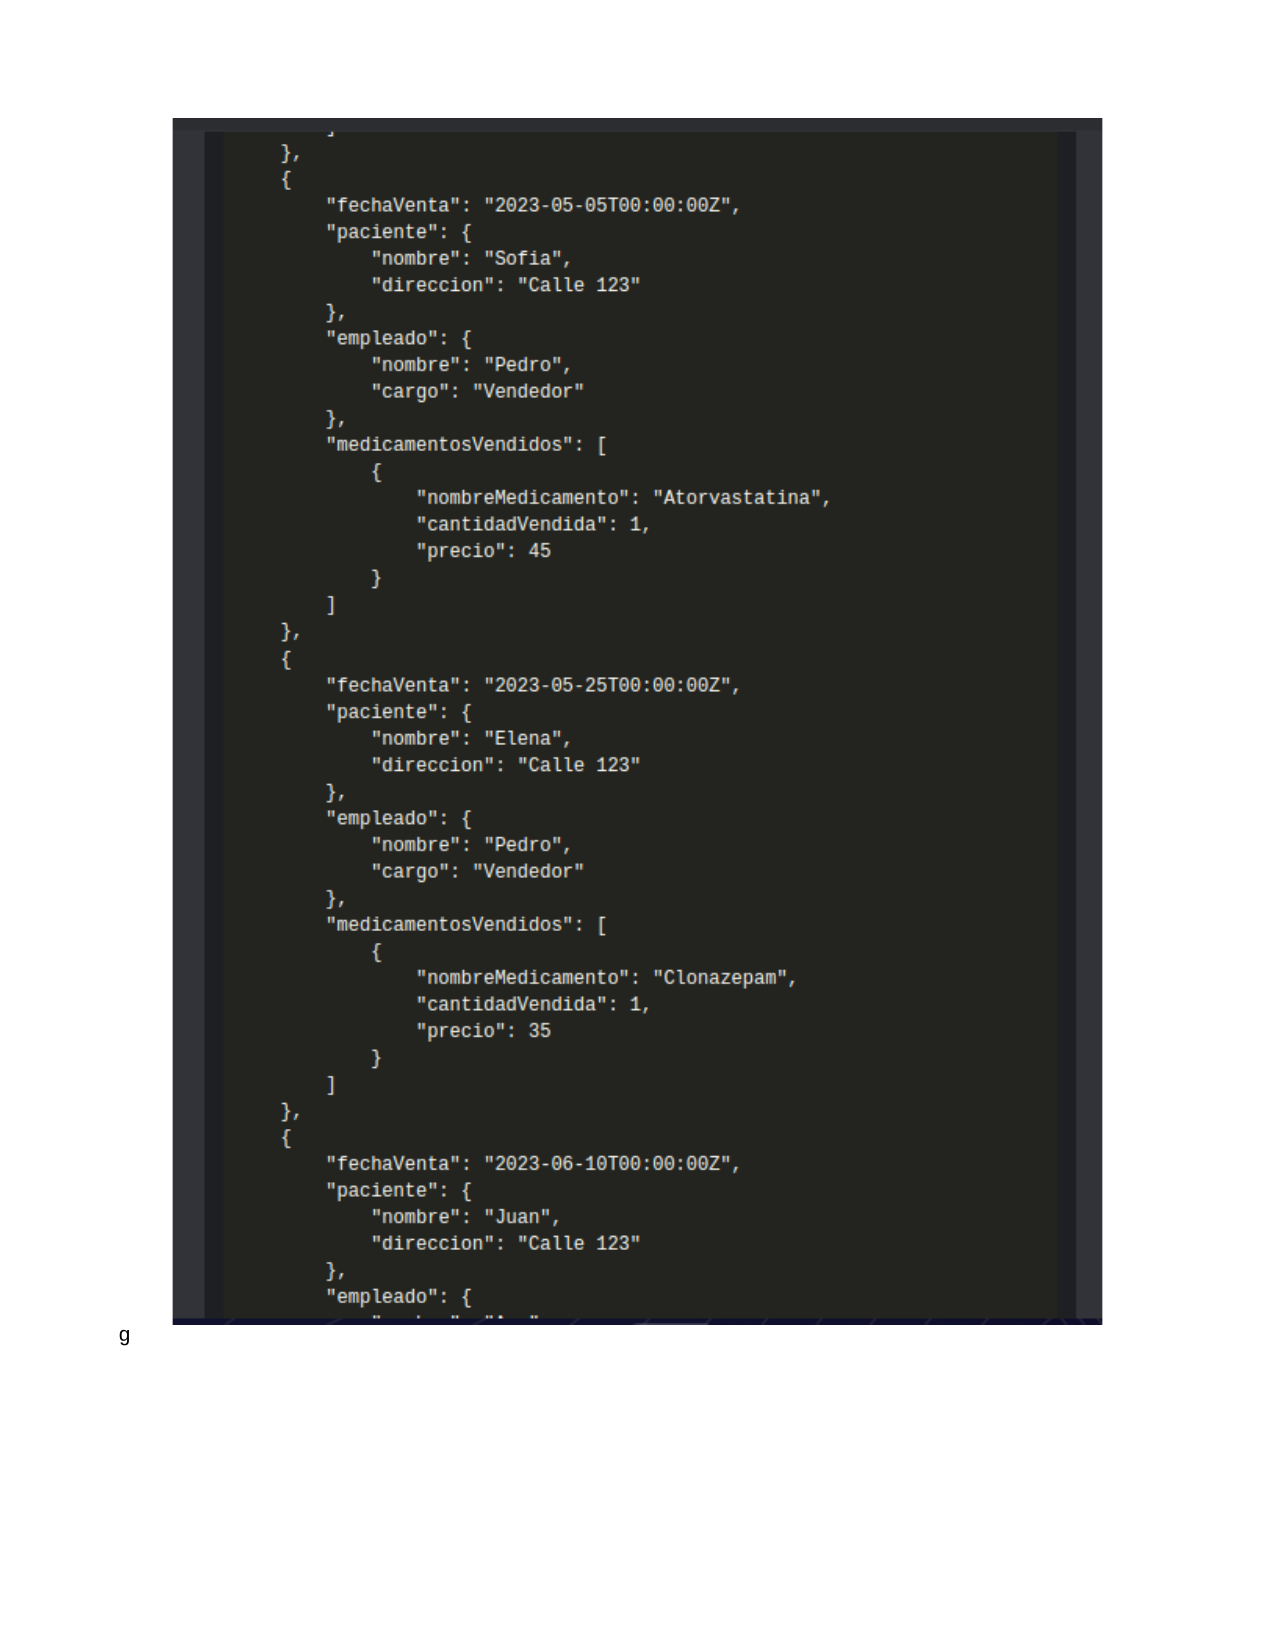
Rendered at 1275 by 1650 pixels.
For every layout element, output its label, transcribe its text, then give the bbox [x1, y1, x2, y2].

picture [172, 118, 1103, 1325]
text g [118, 118, 1157, 1348]
